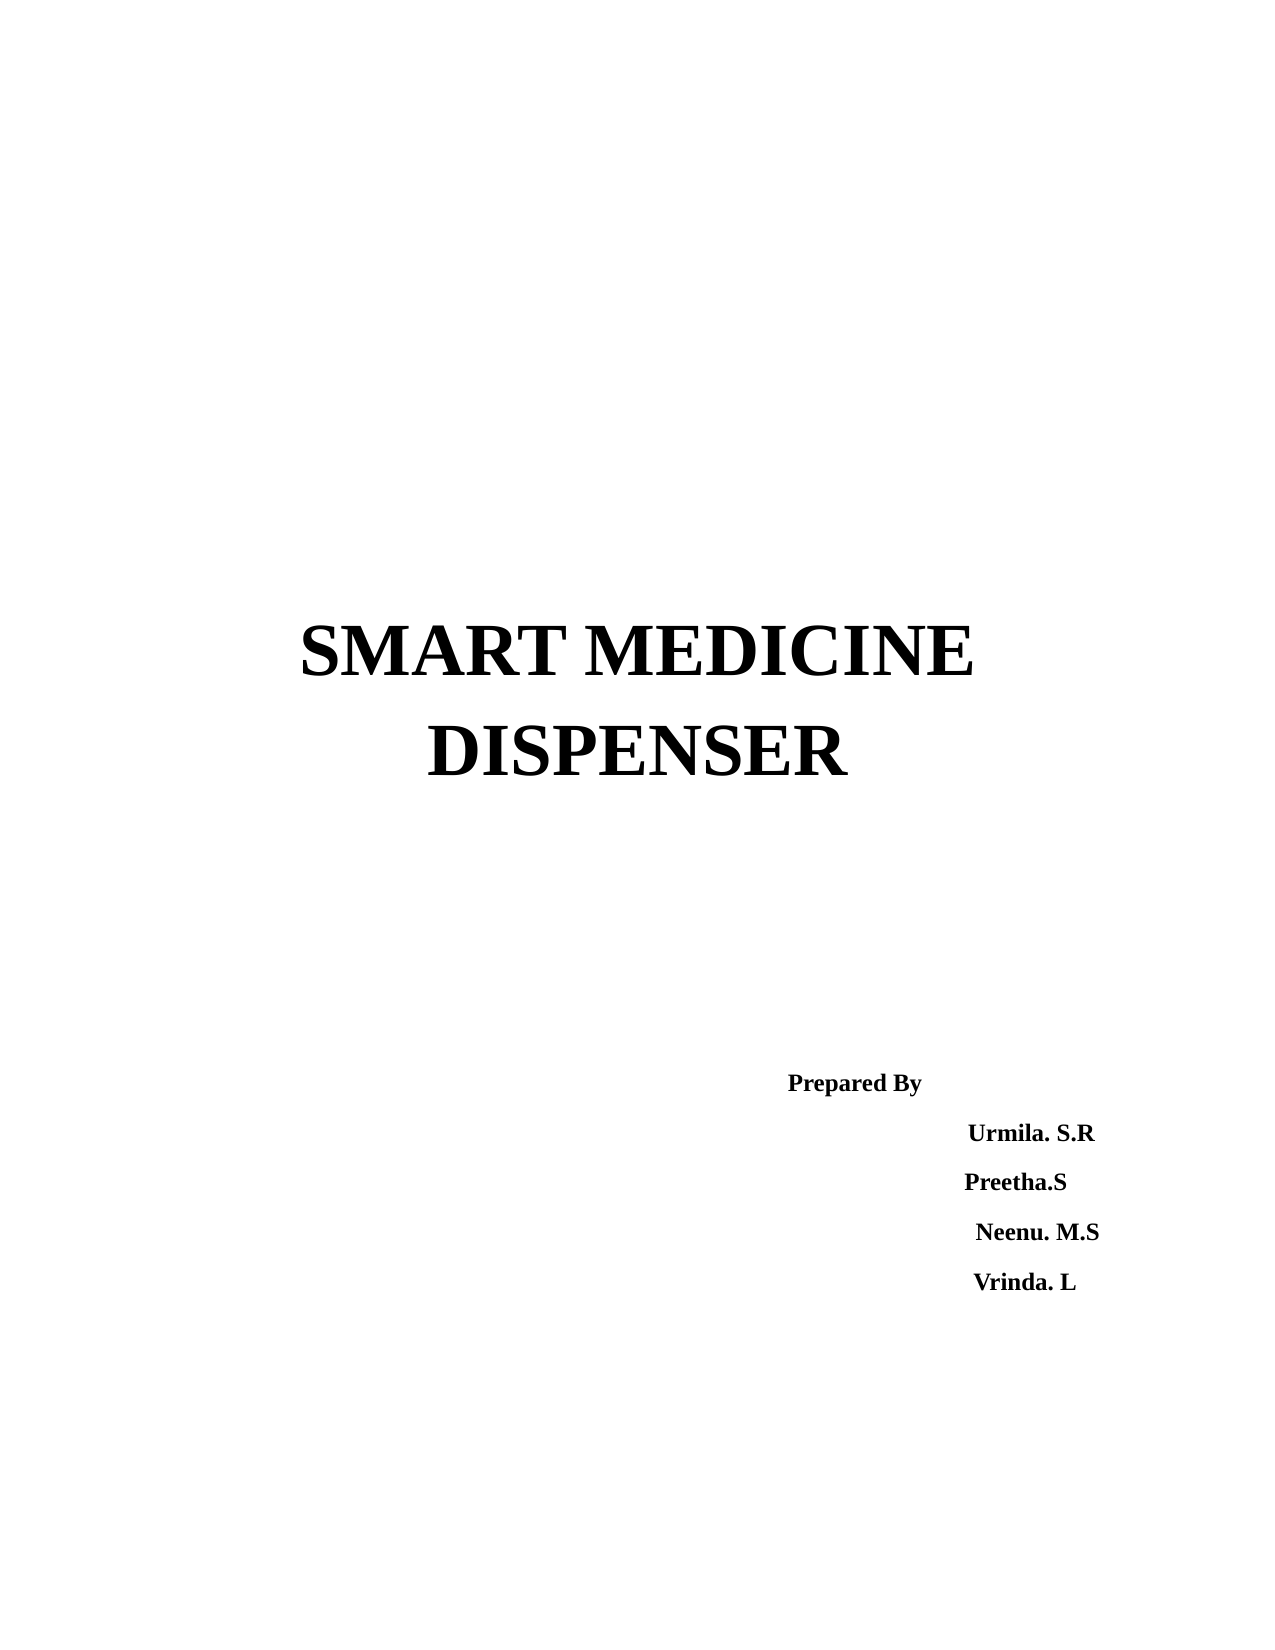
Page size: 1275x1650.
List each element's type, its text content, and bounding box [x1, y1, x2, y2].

text Vrinda. L [825, 1267, 1125, 1295]
text Urmila. S.R [150, 1118, 1125, 1147]
text Prepared By [150, 1068, 1125, 1097]
text Preetha.S [150, 1167, 1125, 1196]
text Neenu. M.S [150, 1217, 1125, 1246]
text SMART MEDICINE DISPENSER [150, 606, 1125, 791]
